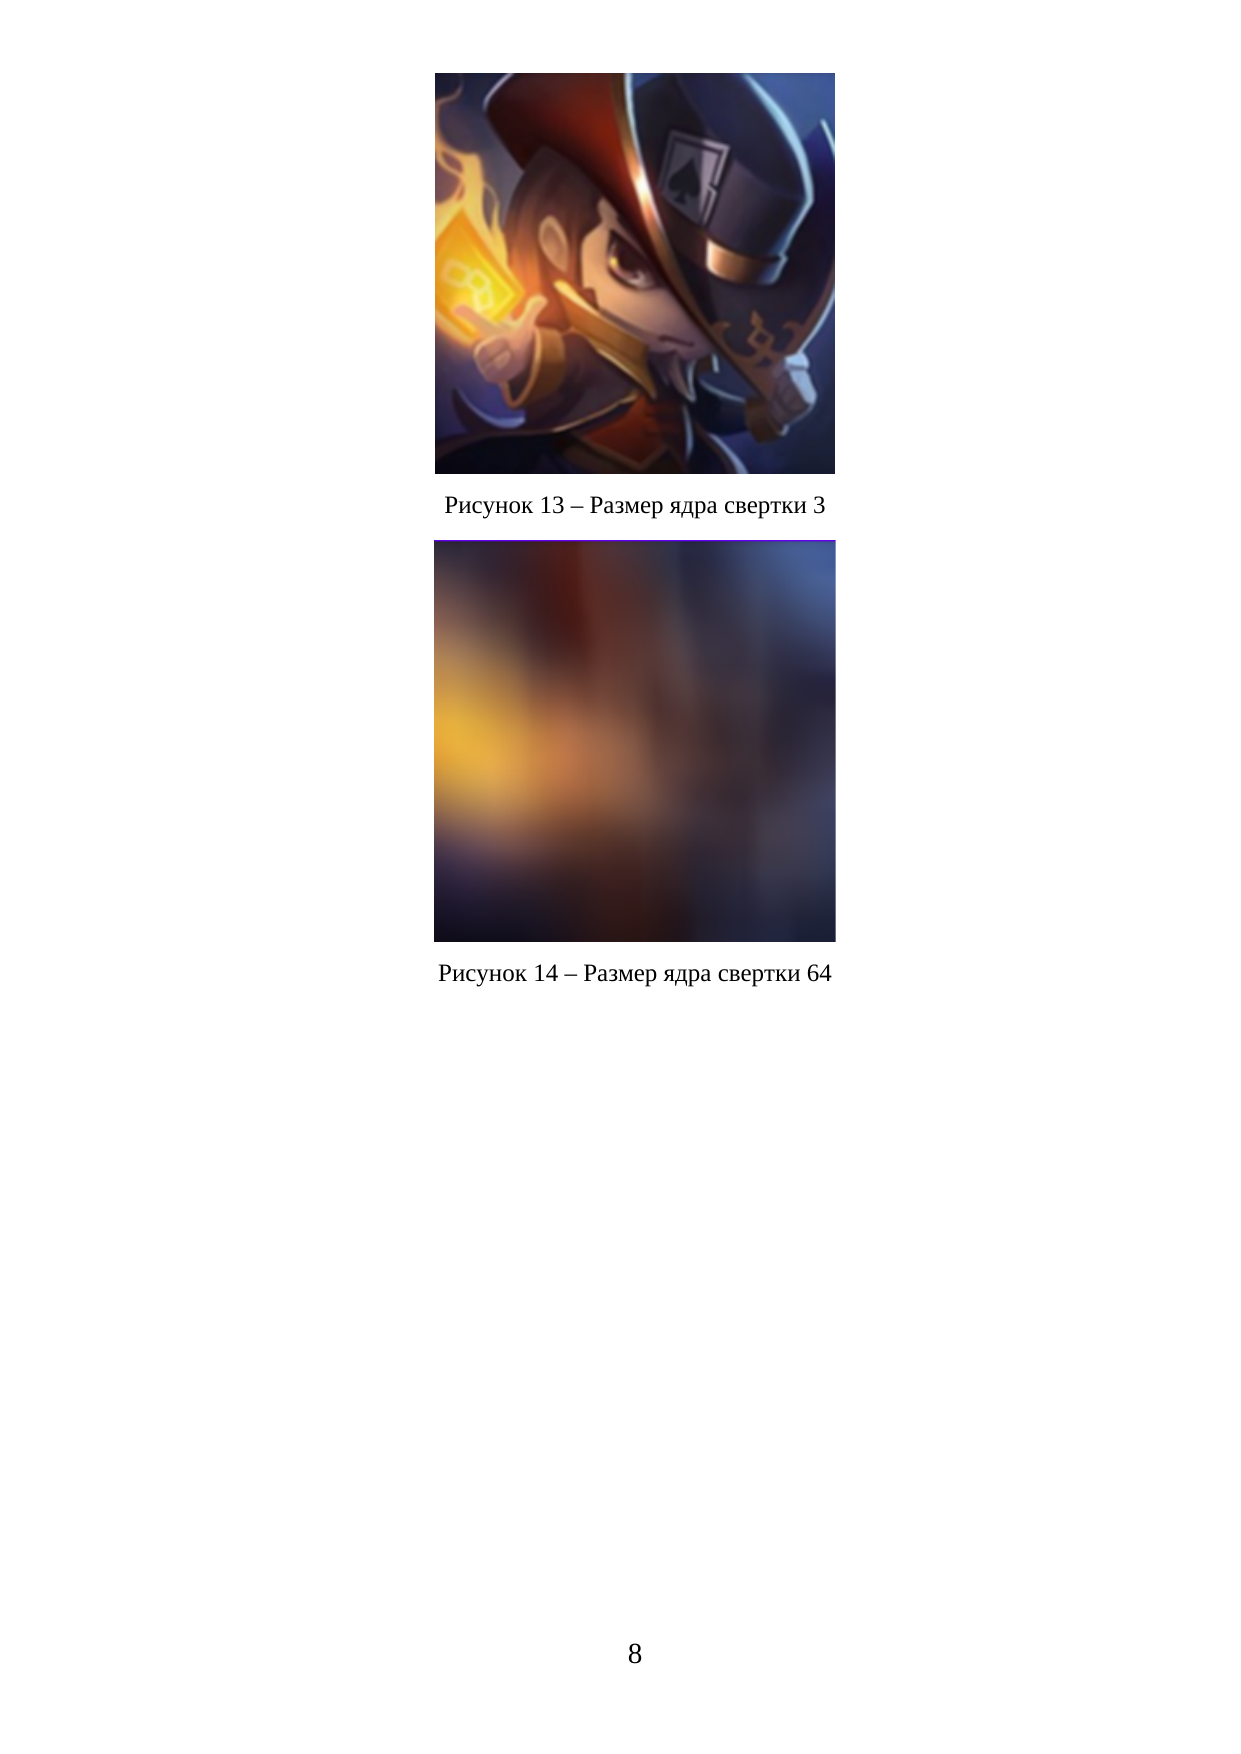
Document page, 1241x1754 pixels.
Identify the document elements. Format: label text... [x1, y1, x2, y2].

text Рисунок 14 – Размер ядра свертки 64 [118, 958, 1152, 987]
text Рисунок 13 – Размер ядра свертки 3 [118, 491, 1152, 519]
